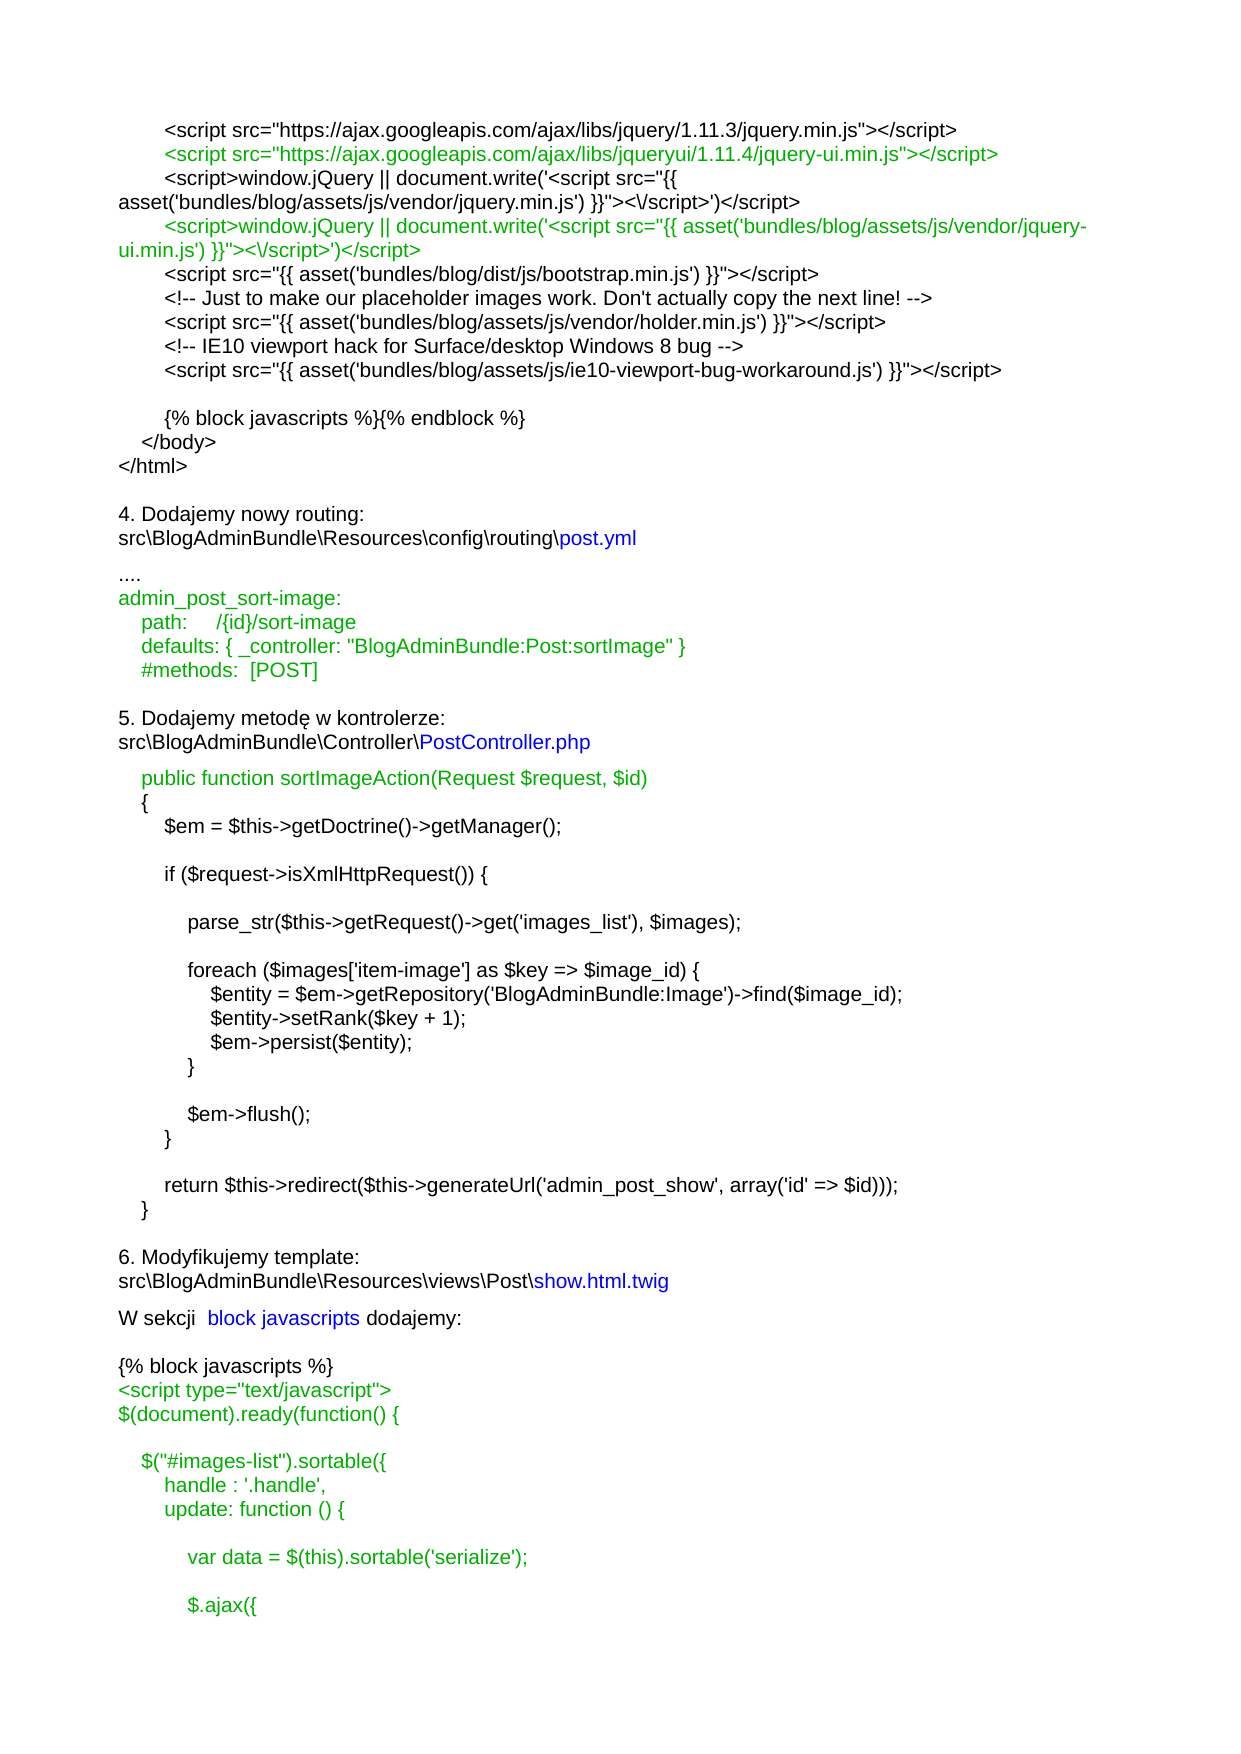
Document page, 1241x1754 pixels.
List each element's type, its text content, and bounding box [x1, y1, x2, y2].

text </body> [118, 429, 1122, 453]
text path: /{id}/sort-image [118, 610, 1122, 634]
text $entity->setRank($key + 1); [118, 1006, 1122, 1029]
text $em->persist($entity); [118, 1029, 1122, 1053]
text update: function () { [118, 1497, 1122, 1521]
text } [118, 1125, 1122, 1149]
text foreach ($images['item-image'] as $key => $image_id) { [118, 958, 1122, 982]
text $("#images-list").sortable({ [118, 1449, 1122, 1473]
text 5. Dodajemy metodę w kontrolerze: [118, 706, 1122, 729]
text { [118, 790, 1122, 814]
text #methods: [POST] [118, 658, 1122, 682]
text public function sortImageAction(Request $request, $id) [118, 766, 1122, 790]
text if ($request->isXmlHttpRequest()) { [118, 862, 1122, 886]
text <script src="https://ajax.googleapis.com/ajax/libs/jqueryui/1.11.4/jquery-ui.min.js"></script> [118, 142, 1122, 166]
text } [118, 1197, 1122, 1221]
text $.ajax({ [118, 1593, 1122, 1617]
text src\BlogAdminBundle\Resources\config\routing\post.yml [118, 525, 1122, 549]
text <script>window.jQuery || document.write('<script src="{{ asset('bundles/blog/assets/js/vendor/jquery.min.js') }}"><\/script>')</script> [118, 166, 1122, 214]
text parse_str($this->getRequest()->get('images_list'), $images); [118, 910, 1122, 934]
text <script src="{{ asset('bundles/blog/assets/js/vendor/holder.min.js') }}"></script> [118, 310, 1122, 334]
text defaults: { _controller: "BlogAdminBundle:Post:sortImage" } [118, 634, 1122, 658]
text W sekcji block javascripts dodajemy: [118, 1306, 1122, 1329]
text <script src="{{ asset('bundles/blog/assets/js/ie10-viewport-bug-workaround.js') }}"></script> [118, 358, 1122, 382]
text .... [118, 562, 1122, 586]
text $em = $this->getDoctrine()->getManager(); [118, 814, 1122, 838]
text var data = $(this).sortable('serialize'); [118, 1545, 1122, 1569]
text $em->flush(); [118, 1101, 1122, 1125]
text 4. Dodajemy nowy routing: [118, 501, 1122, 525]
text src\BlogAdminBundle\Resources\views\Post\show.html.twig [118, 1269, 1122, 1293]
text src\BlogAdminBundle\Controller\PostController.php [118, 729, 1122, 753]
text $(document).ready(function() { [118, 1401, 1122, 1425]
text <script>window.jQuery || document.write('<script src="{{ asset('bundles/blog/assets/js/vendor/jquery-ui.min.js') }}"><\/script>')</script> [118, 214, 1122, 262]
text 6. Modyfikujemy template: [118, 1245, 1122, 1269]
text <!-- IE10 viewport hack for Surface/desktop Windows 8 bug --> [118, 334, 1122, 358]
text <!-- Just to make our placeholder images work. Don't actually copy the next line! --> [118, 286, 1122, 310]
text </html> [118, 453, 1122, 477]
text handle : '.handle', [118, 1473, 1122, 1497]
text {% block javascripts %}{% endblock %} [118, 406, 1122, 429]
text } [118, 1053, 1122, 1077]
text $entity = $em->getRepository('BlogAdminBundle:Image')->find($image_id); [118, 982, 1122, 1006]
text <script src="https://ajax.googleapis.com/ajax/libs/jquery/1.11.3/jquery.min.js"></script> [118, 118, 1122, 142]
text return $this->redirect($this->generateUrl('admin_post_show', array('id' => $id))); [118, 1173, 1122, 1197]
text {% block javascripts %} [118, 1353, 1122, 1377]
text admin_post_sort-image: [118, 586, 1122, 610]
text <script type="text/javascript"> [118, 1377, 1122, 1401]
text <script src="{{ asset('bundles/blog/dist/js/bootstrap.min.js') }}"></script> [118, 262, 1122, 286]
